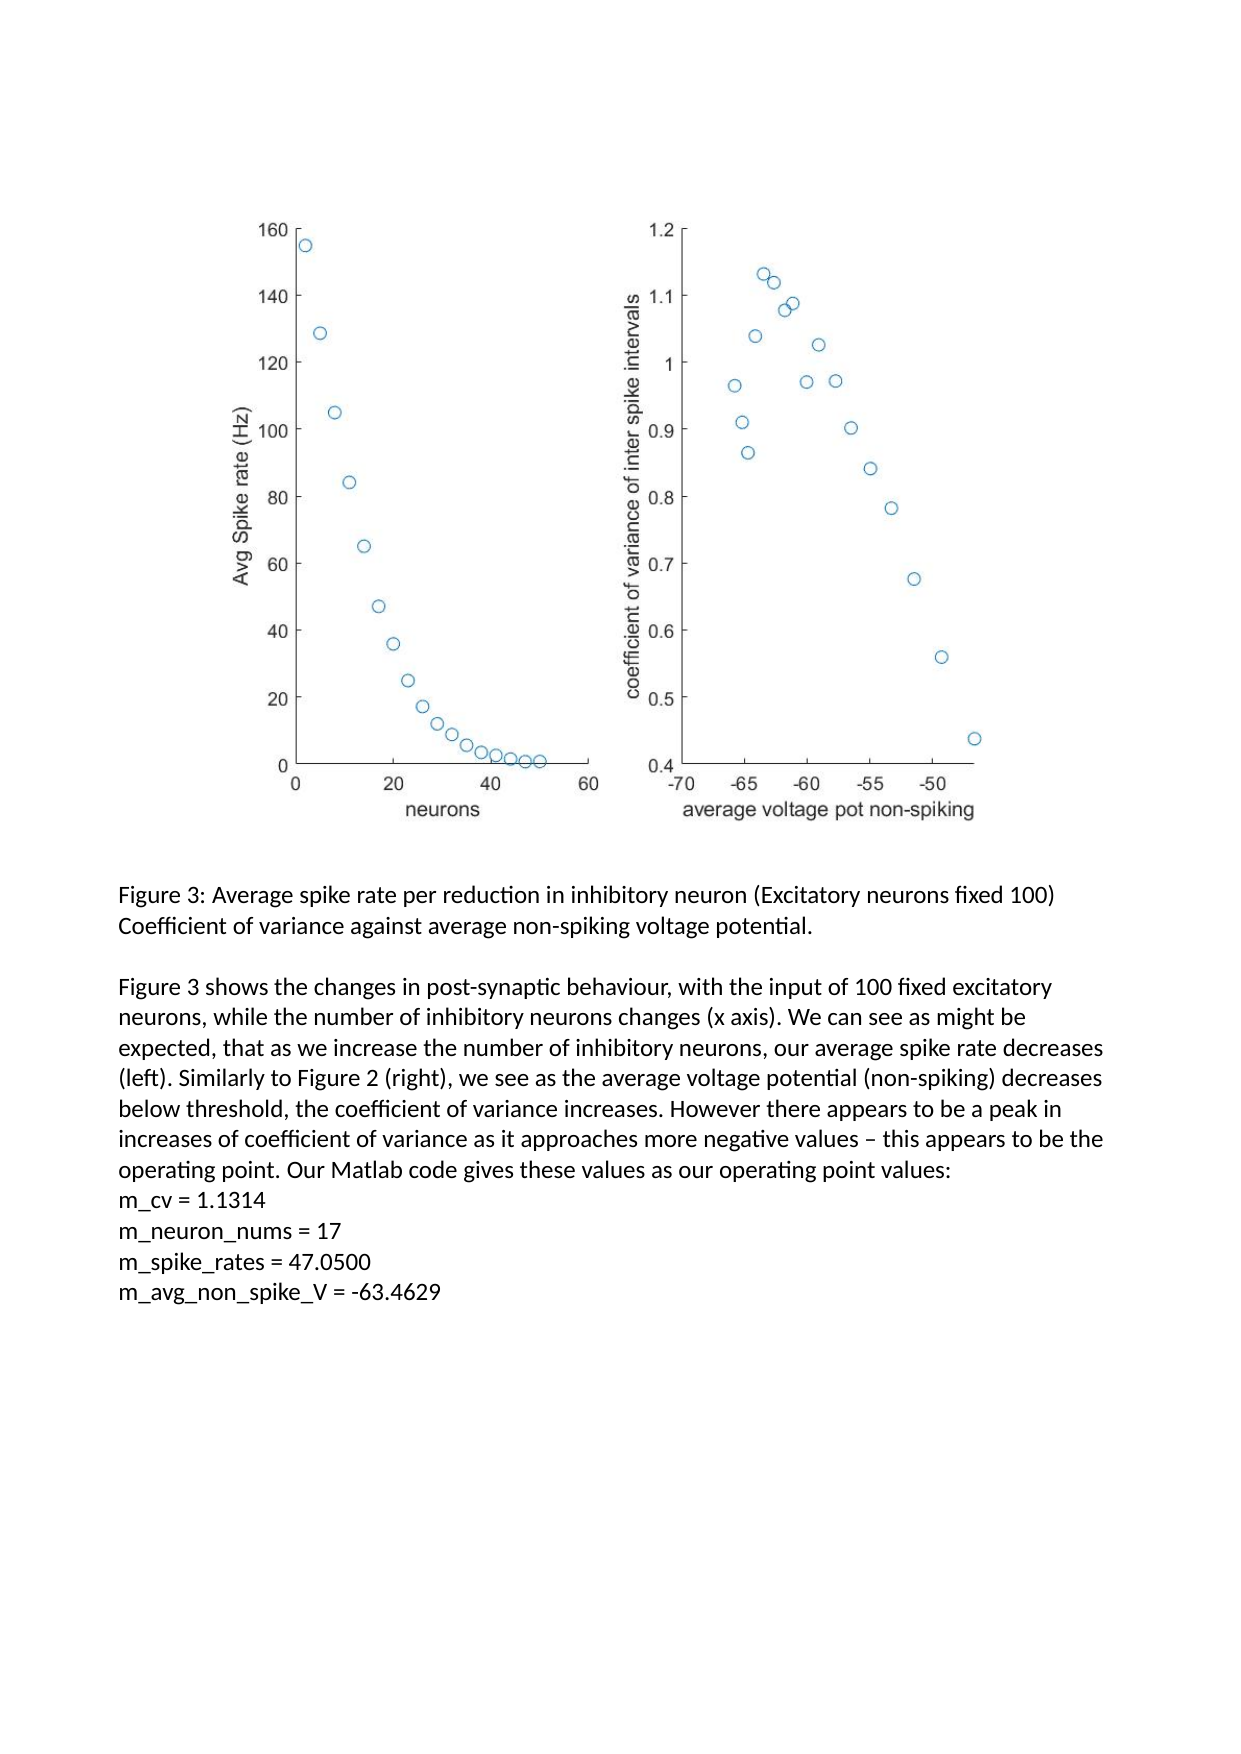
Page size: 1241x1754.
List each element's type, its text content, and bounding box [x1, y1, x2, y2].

text Figure 3 shows the changes in post-synaptic behaviour, with the input of 100 fixed excitatory neurons, while the number of inhibitory neurons changes (x axis). We can see as might be expected, that as we increase the number of inhibitory neurons, our average spike rate decreases (left). Similarly to Figure 2 (right), we see as the average voltage potential (non-spiking) decreases below threshold, the coefficient of variance increases. However there appears to be a peak in increases of coefficient of variance as it approaches more negative values – this appears to be the operating point. Our Matlab code gives these values as our operating point values: [118, 971, 1122, 1184]
text m_avg_non_spike_V = -63.4629 [118, 1276, 1122, 1307]
text m_neuron_nums = 17 [118, 1215, 1122, 1246]
text m_spike_rates = 47.0500 [118, 1246, 1122, 1276]
text m_cv = 1.1314 [118, 1184, 1122, 1215]
text Figure 3: Average spike rate per reduction in inhibitory neuron (Excitatory neurons fixed 100) Coefficient of variance against average non-spiking voltage potential. [118, 879, 1122, 940]
